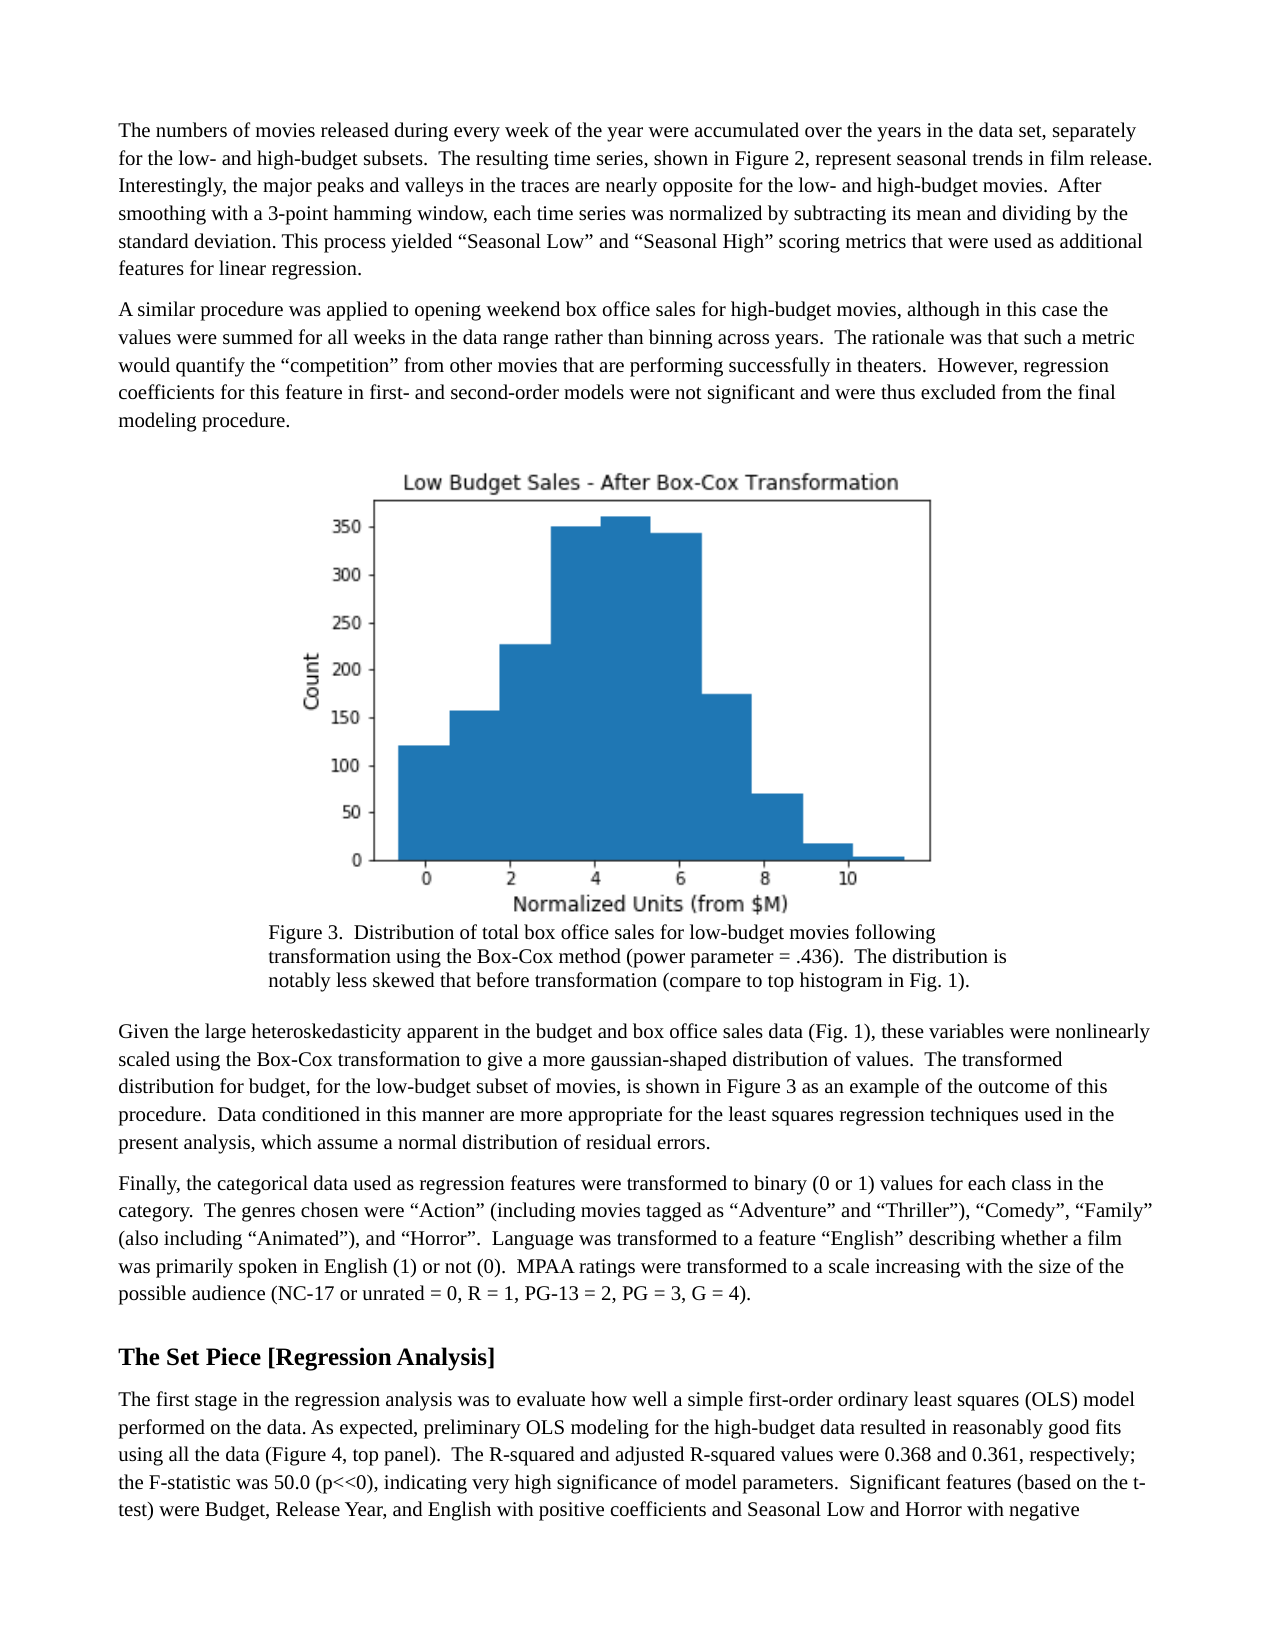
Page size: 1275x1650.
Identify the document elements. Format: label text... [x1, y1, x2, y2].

text Figure 3. Distribution of total box office sales for low-budget movies following transformation using the Box-Cox method (power parameter = .436). The distribution is notably less skewed that before transformation (compare to top histogram in Fig. 1). [268, 455, 1016, 992]
text The numbers of movies released during every week of the year were accumulated over the years in the data set, separately for the low- and high-budget subsets. The resulting time series, shown in Figure 2, represent seasonal trends in film release. Interestingly, the major peaks and valleys in the traces are nearly opposite for the low- and high-budget movies. After smoothing with a 3-point hamming window, each time series was normalized by subtracting its mean and dividing by the standard deviation. This process yielded “Seasonal Low” and “Seasonal High” scoring metrics that were used as additional features for linear regression. [118, 118, 1157, 280]
text Finally, the categorical data used as regression features were transformed to binary (0 or 1) values for each class in the category. The genres chosen were “Action” (including movies tagged as “Adventure” and “Thriller”), “Comedy”, “Family” (also including “Animated”), and “Horror”. Language was transformed to a feature “English” describing whether a film was primarily spoken in English (1) or not (0). MPAA ratings were transformed to a scale increasing with the size of the possible audience (NC-17 or unrated = 0, R = 1, PG-13 = 2, PG = 3, G = 4). [118, 1171, 1157, 1305]
text A similar procedure was applied to opening weekend box office sales for high-budget movies, although in this case the values were summed for all weeks in the data range rather than binning across years. The rationale was that such a metric would quantify the “competition” from other movies that are performing successfully in theaters. However, regression coefficients for this feature in first- and second-order models were not significant and were thus excluded from the final modeling procedure. [118, 297, 1157, 432]
text Given the large heteroskedasticity apparent in the budget and box office sales data (Fig. 1), these variables were nonlinearly scaled using the Box-Cox transformation to give a more gaussian-shaped distribution of values. The transformed distribution for budget, for the low-budget subset of movies, is shown in Figure 3 as an example of the outcome of this procedure. Data conditioned in this manner are more appropriate for the least squares regression techniques used in the present analysis, which assume a normal distribution of residual errors. [118, 1019, 1157, 1154]
subtitle The Set Piece [Regression Analysis] [118, 1342, 1157, 1371]
picture [284, 457, 958, 920]
text The first stage in the regression analysis was to evaluate how well a simple first-order ordinary least squares (OLS) model performed on the data. As expected, preliminary OLS modeling for the high-budget data resulted in reasonably good fits using all the data (Figure 4, top panel). The R-squared and adjusted R-squared values were 0.368 and 0.361, respectively; the F-statistic was 50.0 (p<<0), indicating very high significance of model parameters. Significant features (based on the t-test) were Budget, Release Year, and English with positive coefficients and Seasonal Low and Horror with negative [118, 1387, 1157, 1521]
